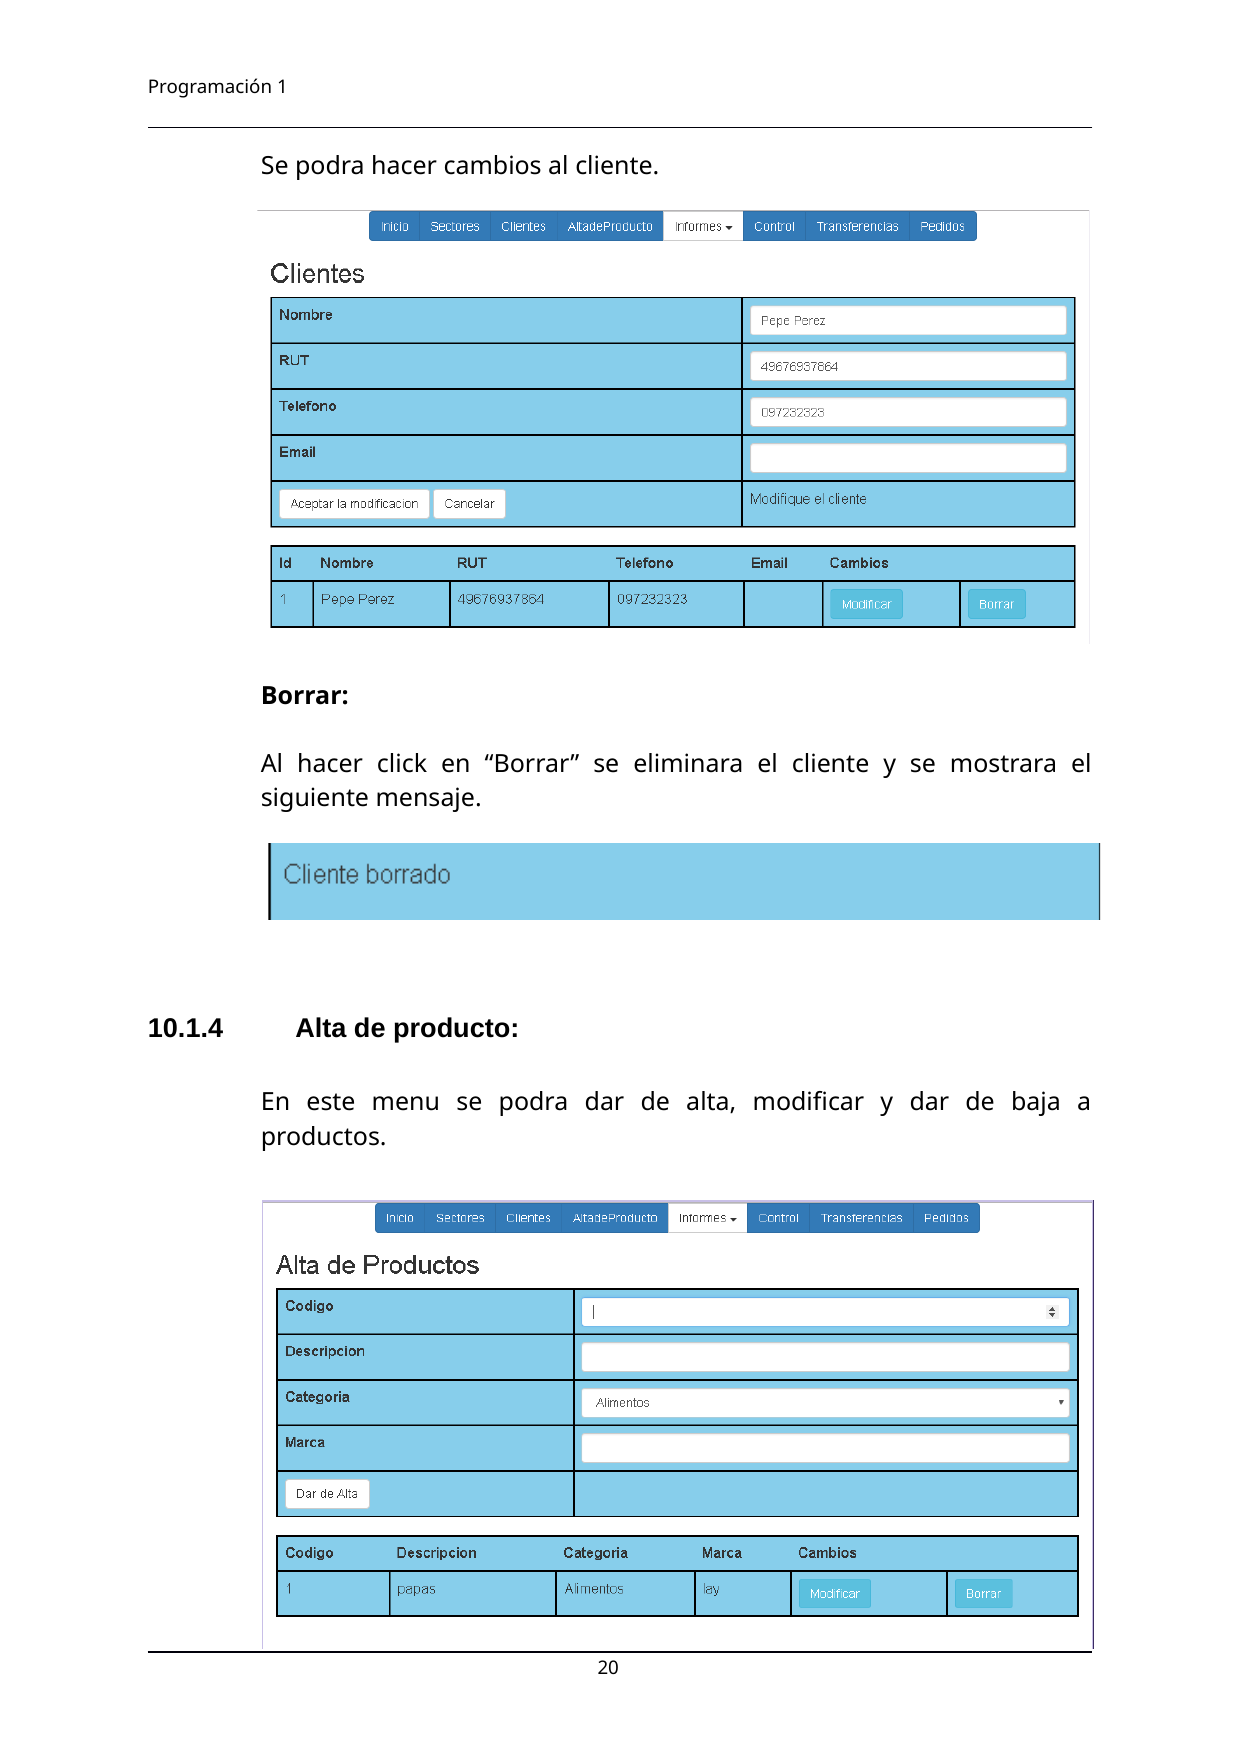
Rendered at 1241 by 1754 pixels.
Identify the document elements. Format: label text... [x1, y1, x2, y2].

subtitle Alta de producto: [148, 1012, 1092, 1044]
text Se podra hacer cambios al cliente. [261, 148, 1092, 182]
text En este menu se podra dar de alta, modificar y dar de baja a productos. [261, 1084, 1092, 1152]
text Borrar: [261, 677, 1092, 711]
text Al hacer click en “Borrar” se eliminara el cliente y se mostrara el siguiente mensaje. [261, 746, 1092, 814]
